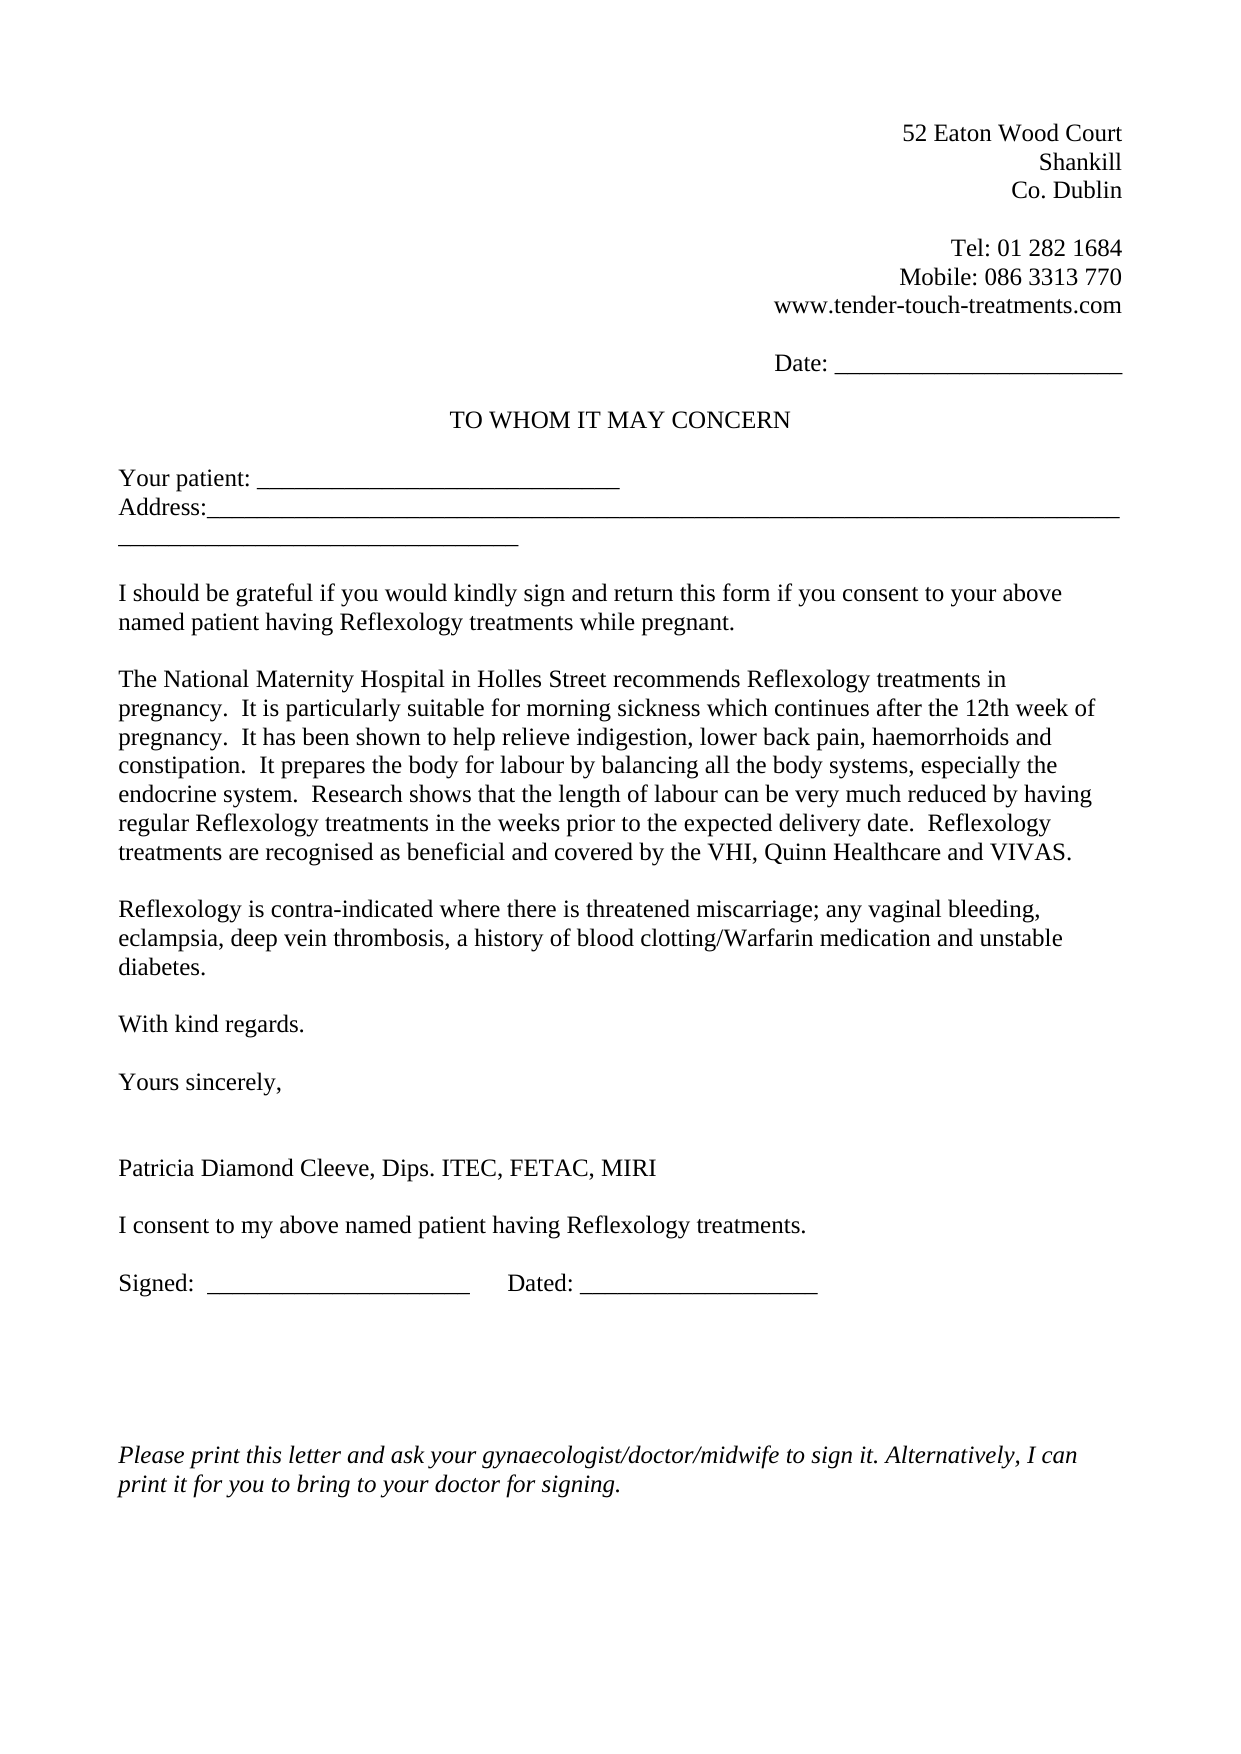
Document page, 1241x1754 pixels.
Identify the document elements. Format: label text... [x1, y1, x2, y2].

text Signed: _____________________ Dated: ___________________ [118, 1268, 1122, 1297]
text www.tender-touch-treatments.com [118, 291, 1122, 319]
text Date: _______________________ [118, 348, 1122, 377]
text With kind regards. [118, 1009, 1122, 1038]
text 52 Eaton Wood Court [118, 118, 1122, 147]
text Please print this letter and ask your gynaecologist/doctor/midwife to sign it. Alternatively, I can print it for you to bring to your doctor for signing. [118, 1441, 1122, 1498]
text Yours sincerely, [118, 1067, 1122, 1096]
text Address:_________________________________________________________________________________________________________ [118, 492, 1122, 549]
text Tel: 01 282 1684 [118, 233, 1122, 262]
text I consent to my above named patient having Reflexology treatments. [118, 1211, 1122, 1239]
text I should be grateful if you would kindly sign and return this form if you consent to your above named patient having Reflexology treatments while pregnant. [118, 578, 1122, 636]
text Your patient: _____________________________ [118, 463, 1122, 492]
text Reflexology is contra-indicated where there is threatened miscarriage; any vaginal bleeding, eclampsia, deep vein thrombosis, a history of blood clotting/Warfarin medication and unstable diabetes. [118, 894, 1122, 981]
text Mobile: 086 3313 770 [118, 262, 1122, 291]
text TO WHOM IT MAY CONCERN [118, 406, 1122, 434]
text The National Maternity Hospital in Holles Street recommends Reflexology treatments in pregnancy. It is particularly suitable for morning sickness which continues after the 12th week of pregnancy. It has been shown to help relieve indigestion, lower back pain, haemorrhoids and constipation. It prepares the body for labour by balancing all the body systems, especially the endocrine system. Research shows that the length of labour can be very much reduced by having regular Reflexology treatments in the weeks prior to the expected delivery date. Reflexology treatments are recognised as beneficial and covered by the VHI, Quinn Healthcare and VIVAS. [118, 664, 1122, 866]
text Co. Dublin [118, 176, 1122, 204]
text Patricia Diamond Cleeve, Dips. ITEC, FETAC, MIRI [118, 1153, 1122, 1182]
text Shankill [118, 147, 1122, 176]
